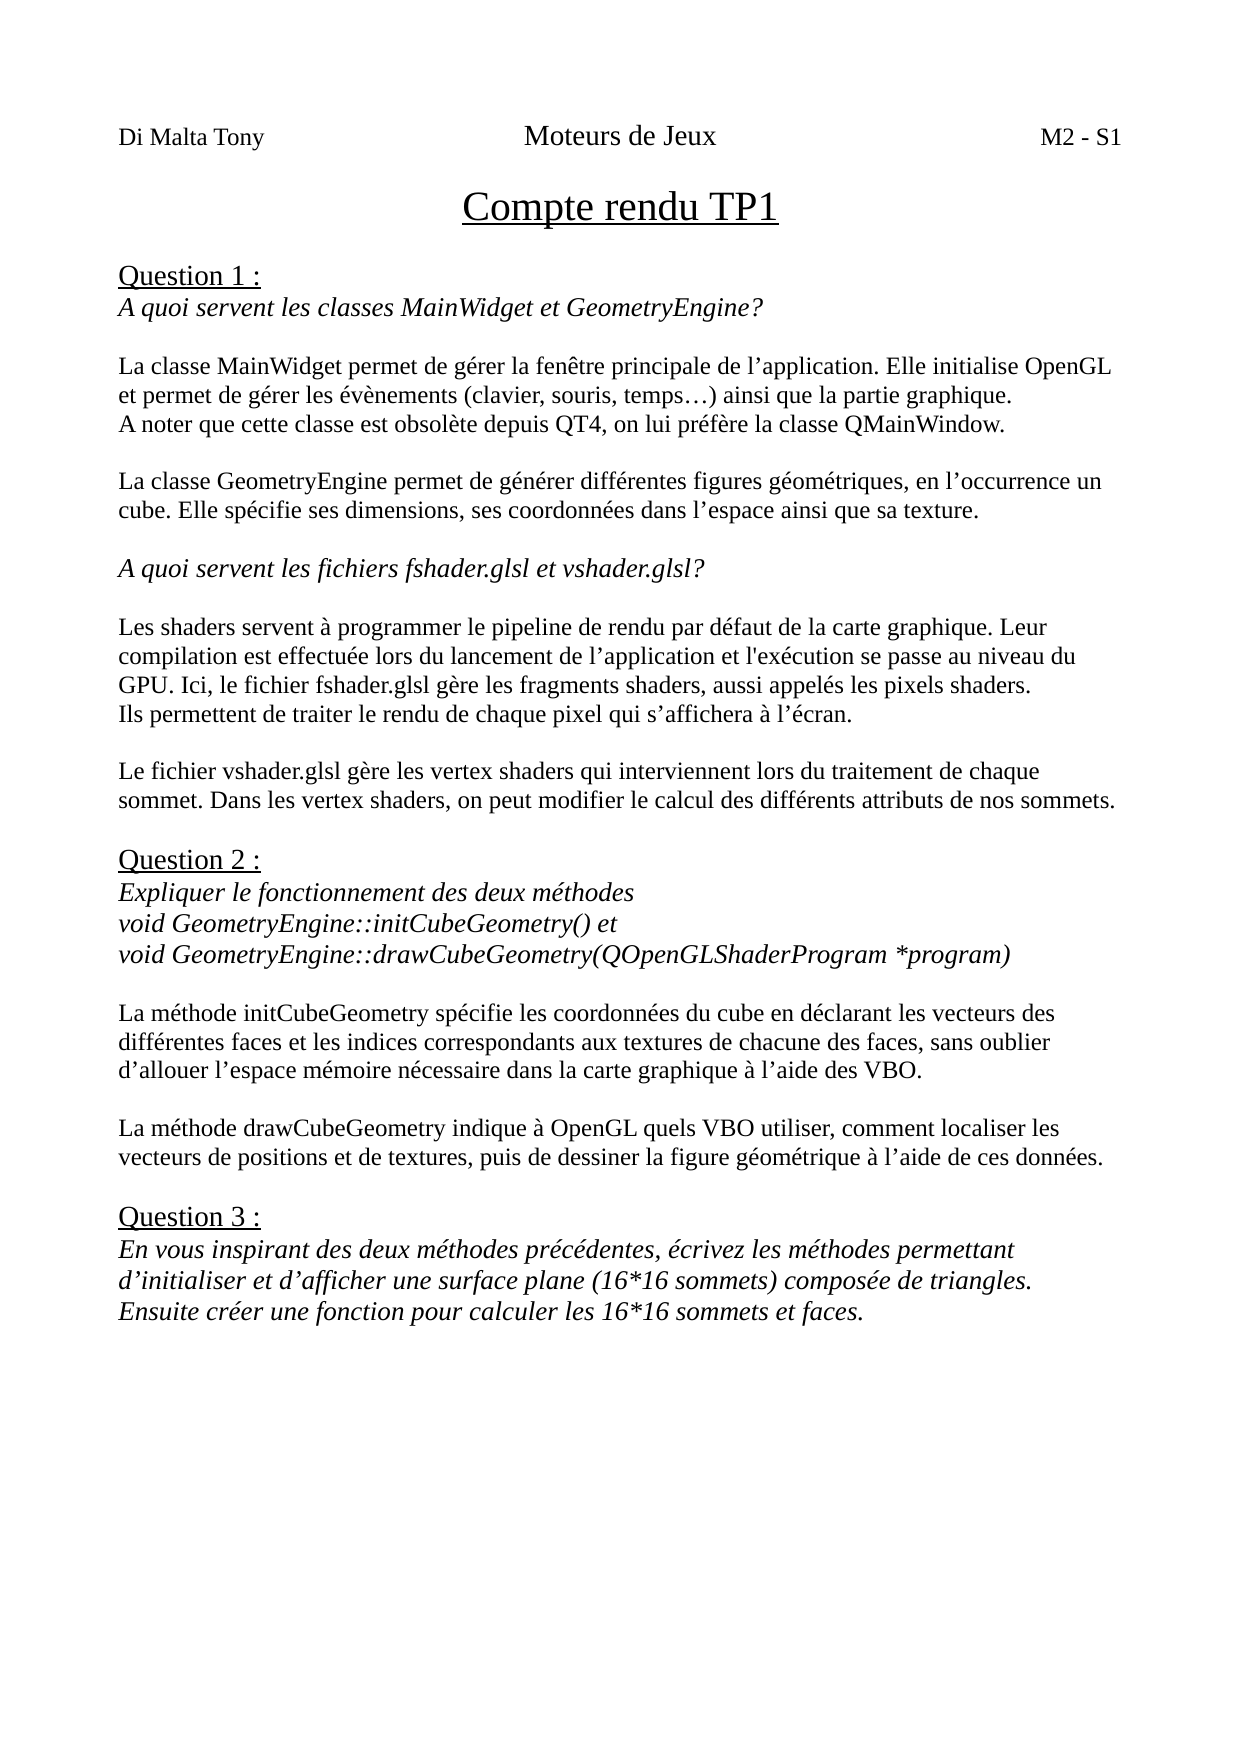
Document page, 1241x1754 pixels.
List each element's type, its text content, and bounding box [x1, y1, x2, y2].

text En vous inspirant des deux méthodes précédentes, écrivez les méthodes permettant d’initialiser et d’afficher une surface plane (16*16 sommets) composée de triangles. [118, 1233, 1122, 1295]
text Question 2 : [118, 842, 1122, 876]
text Les shaders servent à programmer le pipeline de rendu par défaut de la carte graphique. Leur compilation est effectuée lors du lancement de l’application et l'exécution se passe au niveau du GPU. Ici, le fichier fshader.glsl gère les fragments shaders, aussi appelés les pixels shaders. [118, 612, 1122, 699]
text void GeometryEngine::drawCubeGeometry(QOpenGLShaderProgram *program) [118, 938, 1122, 969]
text Le fichier vshader.glsl gère les vertex shaders qui interviennent lors du traitement de chaque sommet. Dans les vertex shaders, on peut modifier le calcul des différents attributs de nos sommets. [118, 756, 1122, 814]
text A quoi servent les classes MainWidget et GeometryEngine? [118, 291, 1122, 322]
text A quoi servent les fichiers fshader.glsl et vshader.glsl? [118, 552, 1122, 584]
text La méthode drawCubeGeometry indique à OpenGL quels VBO utiliser, comment localiser les vecteurs de positions et de textures, puis de dessiner la figure géométrique à l’aide de ces données. [118, 1113, 1122, 1171]
text Ils permettent de traiter le rendu de chaque pixel qui s’affichera à l’écran. [118, 699, 1122, 727]
text Expliquer le fonctionnement des deux méthodes [118, 876, 1122, 907]
text Question 3 : [118, 1199, 1122, 1233]
text La classe MainWidget permet de gérer la fenêtre principale de l’application. Elle initialise OpenGL et permet de gérer les évènements (clavier, souris, temps…) ainsi que la partie graphique. [118, 351, 1122, 409]
text Compte rendu TP1 [118, 181, 1122, 229]
text A noter que cette classe est obsolète depuis QT4, on lui préfère la classe QMainWindow. [118, 409, 1122, 437]
text void GeometryEngine::initCubeGeometry() et [118, 907, 1122, 938]
text La classe GeometryEngine permet de générer différentes figures géométriques, en l’occurrence un cube. Elle spécifie ses dimensions, ses coordonnées dans l’espace ainsi que sa texture. [118, 466, 1122, 524]
text La méthode initCubeGeometry spécifie les coordonnées du cube en déclarant les vecteurs des différentes faces et les indices correspondants aux textures de chacune des faces, sans oublier d’allouer l’espace mémoire nécessaire dans la carte graphique à l’aide des VBO. [118, 998, 1122, 1084]
text Question 1 : [118, 258, 1122, 291]
text Ensuite créer une fonction pour calculer les 16*16 sommets et faces. [118, 1295, 1122, 1326]
